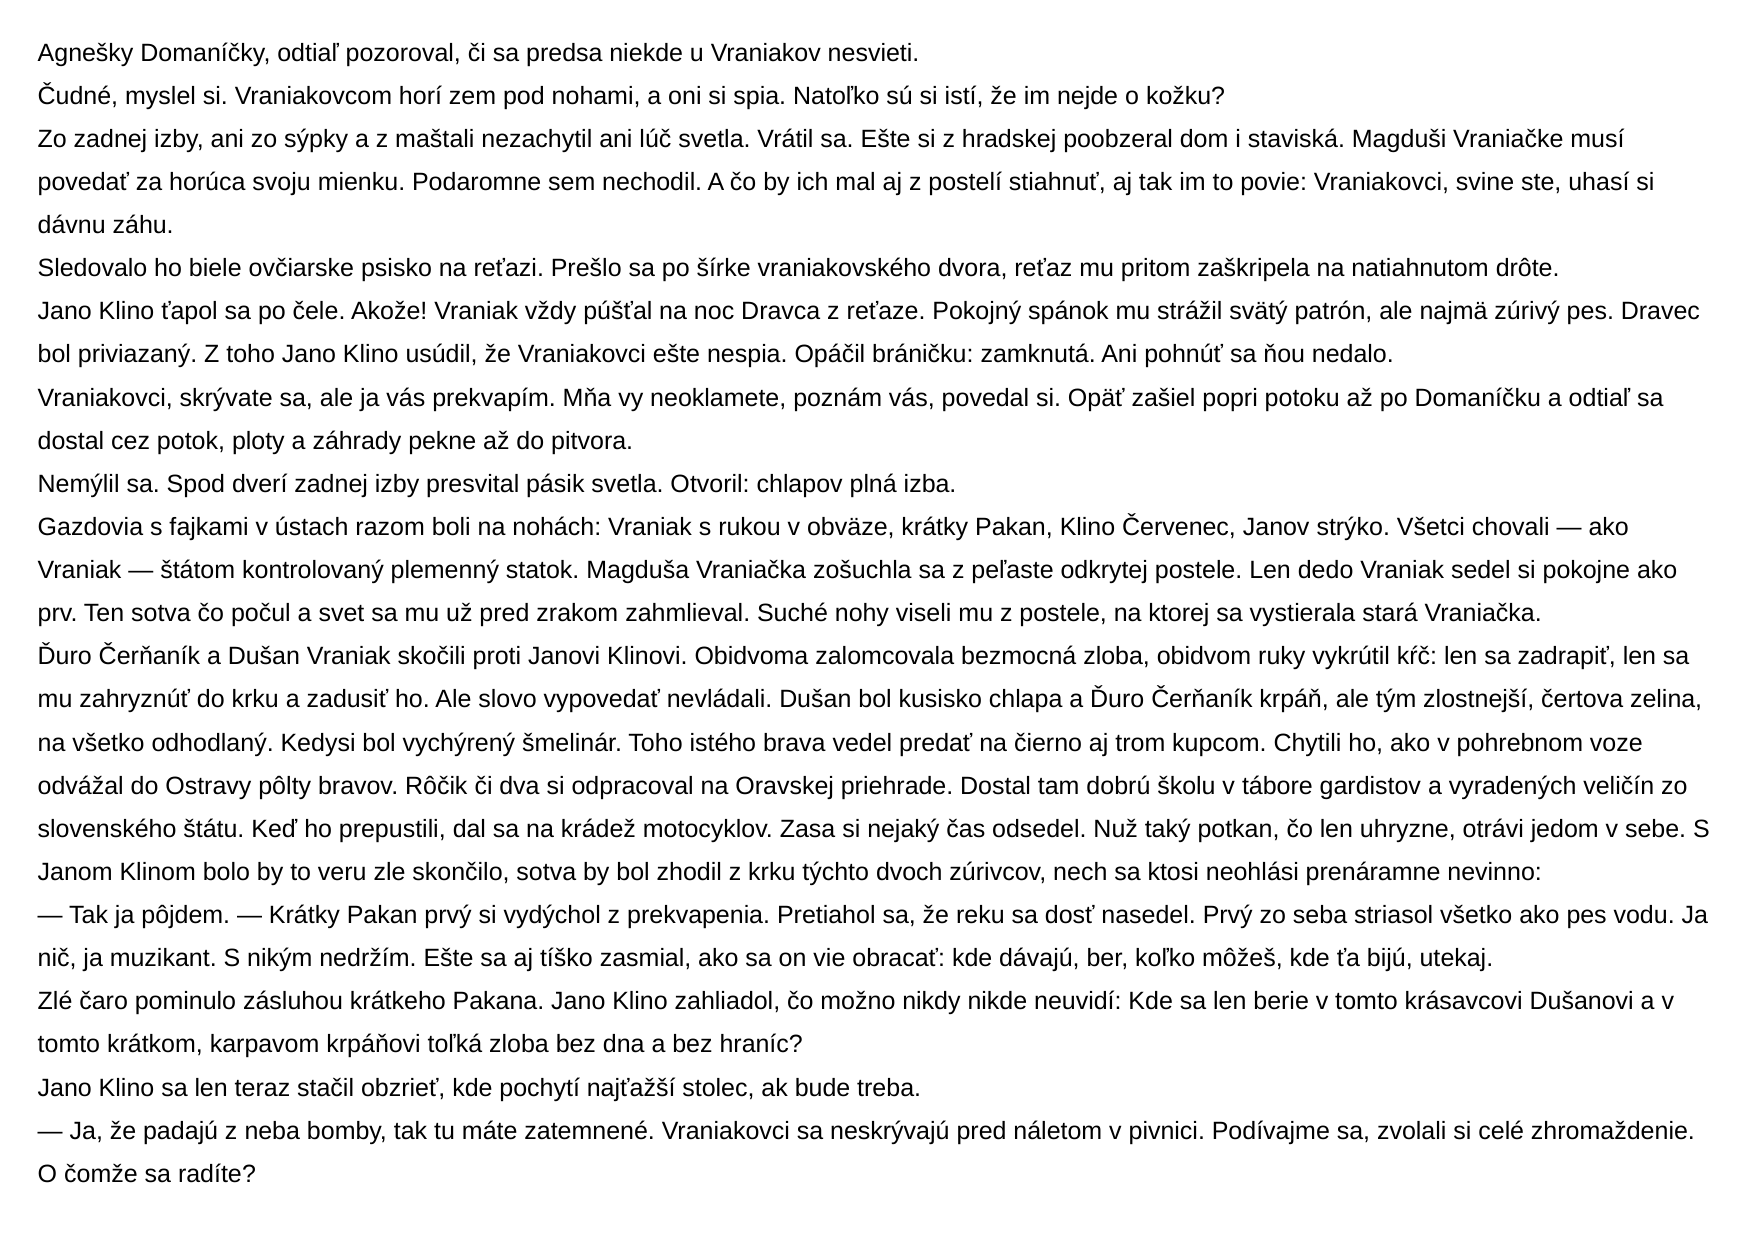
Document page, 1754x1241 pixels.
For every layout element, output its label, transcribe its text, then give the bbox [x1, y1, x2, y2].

text — Tak ja pôjdem. — Krátky Pakan prvý si vydýchol z prekvapenia. Pretiahol sa, že reku sa dosť nasedel. Prvý zo seba striasol všetko ako pes vodu. Ja nič, ja muzikant. S nikým nedržím. Ešte sa aj tíško zasmial, ako sa on vie obracať: kde dávajú, ber, koľko môžeš, kde ťa bijú, utekaj. [37, 900, 1716, 972]
text Nemýlil sa. Spod dverí zadnej izby presvital pásik svetla. Otvoril: chlapov plná izba. [37, 469, 1716, 497]
text Gazdovia s fajkami v ústach razom boli na nohách: Vraniak s rukou v obväze, krátky Pakan, Klino Červenec, Janov strýko. Všetci chovali — ako Vraniak — štátom kontrolovaný plemenný statok. Magduša Vraniačka zošuchla sa z peľaste odkrytej postele. Len dedo Vraniak sedel si pokojne ako prv. Ten sotva čo počul a svet sa mu už pred zrakom zahmlieval. Suché nohy viseli mu z postele, na ktorej sa vystierala stará Vraniačka. [37, 512, 1716, 627]
text — Ja, že padajú z neba bomby, tak tu máte zatemnené. Vraniakovci sa neskrývajú pred náletom v pivnici. Podívajme sa, zvolali si celé zhromaždenie. O čomže sa radíte? [37, 1116, 1716, 1187]
text Agnešky Domaníčky, odtiaľ pozoroval, či sa predsa niekde u Vraniakov nesvieti. [37, 37, 1716, 66]
text Vraniakovci, skrývate sa, ale ja vás prekvapím. Mňa vy neoklamete, poznám vás, povedal si. Opäť zašiel popri potoku až po Domaníčku a odtiaľ sa dostal cez potok, ploty a záhrady pekne až do pitvora. [37, 382, 1716, 454]
text Zo zadnej izby, ani zo sýpky a z maštali nezachytil ani lúč svetla. Vrátil sa. Ešte si z hradskej poobzeral dom i staviská. Magduši Vraniačke musí povedať za horúca svoju mienku. Podaromne sem nechodil. A čo by ich mal aj z postelí stiahnuť, aj tak im to povie: Vraniakovci, svine ste, uhasí si dávnu záhu. [37, 124, 1716, 239]
text Čudné, myslel si. Vraniakovcom horí zem pod nohami, a oni si spia. Natoľko sú si istí, že im nejde o kožku? [37, 81, 1716, 109]
text Jano Klino ťapol sa po čele. Akože! Vraniak vždy púšťal na noc Dravca z reťaze. Pokojný spánok mu strážil svätý patrón, ale najmä zúrivý pes. Dravec bol priviazaný. Z toho Jano Klino usúdil, že Vraniakovci ešte nespia. Opáčil bráničku: zamknutá. Ani pohnúť sa ňou nedalo. [37, 296, 1716, 368]
text Jano Klino sa len teraz stačil obzrieť, kde pochytí najťažší stolec, ak bude treba. [37, 1072, 1716, 1101]
text Ďuro Čerňaník a Dušan Vraniak skočili proti Janovi Klinovi. Obidvoma zalomcovala bezmocná zloba, obidvom ruky vykrútil kŕč: len sa zadrapiť, len sa mu zahryznúť do krku a zadusiť ho. Ale slovo vypovedať nevládali. Dušan bol kusisko chlapa a Ďuro Čerňaník krpáň, ale tým zlostnejší, čertova zelina, na všetko odhodlaný. Kedysi bol vychýrený šmelinár. Toho istého brava vedel predať na čierno aj trom kupcom. Chytili ho, ako v pohrebnom voze odvážal do Ostravy pôlty bravov. Rôčik či dva si odpracoval na Oravskej priehrade. Dostal tam dobrú školu v tábore gardistov a vyradených veličín zo slovenského štátu. Keď ho prepustili, dal sa na krádež motocyklov. Zasa si nejaký čas odsedel. Nuž taký potkan, čo len uhryzne, otrávi jedom v sebe. S Janom Klinom bolo by to veru zle skončilo, sotva by bol zhodil z krku týchto dvoch zúrivcov, nech sa ktosi neohlási prenáramne nevinno: [37, 641, 1716, 886]
text Sledovalo ho biele ovčiarske psisko na reťazi. Prešlo sa po šírke vraniakovského dvora, reťaz mu pritom zaškripela na natiahnutom drôte. [37, 253, 1716, 282]
text Zlé čaro pominulo zásluhou krátkeho Pakana. Jano Klino zahliadol, čo možno nikdy nikde neuvidí: Kde sa len berie v tomto krásavcovi Dušanovi a v tomto krátkom, karpavom krpáňovi toľká zloba bez dna a bez hraníc? [37, 986, 1716, 1058]
